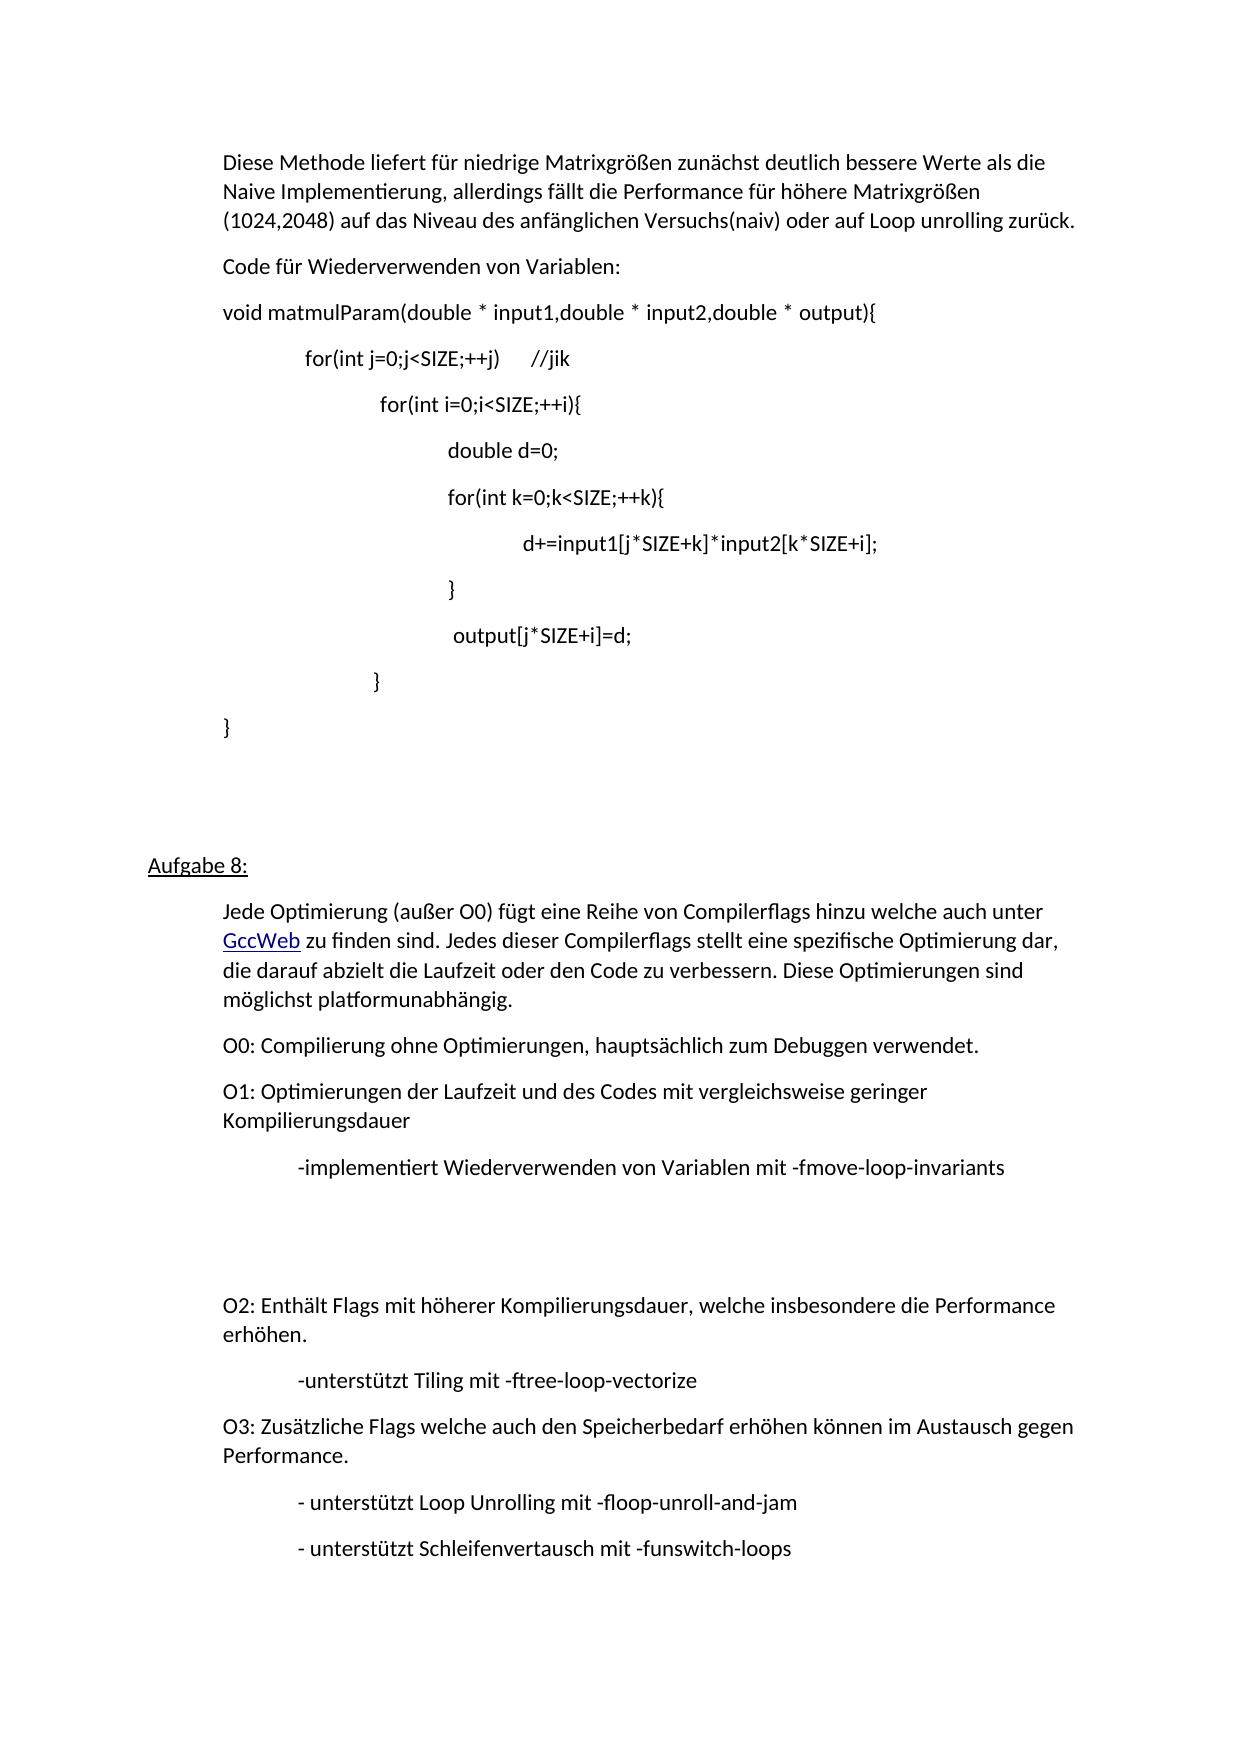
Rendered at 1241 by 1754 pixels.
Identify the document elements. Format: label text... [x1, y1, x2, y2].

text } [298, 667, 1093, 695]
text output[j*SIZE+i]=d; [298, 621, 1093, 649]
text for(int j=0;j<SIZE;++j) //jik [223, 344, 1093, 372]
text void matmulParam(double * input1,double * input2,double * output){ [223, 298, 1093, 326]
text Aufgabe 8: [148, 851, 1093, 879]
text O3: Zusätzliche Flags welche auch den Speicherbedarf erhöhen können im Austausch gegen Performance. [223, 1412, 1093, 1469]
text } [223, 713, 1093, 741]
text - unterstützt Loop Unrolling mit -floop-unroll-and-jam [223, 1488, 1093, 1516]
text for(int k=0;k<SIZE;++k){ [298, 483, 1093, 511]
text O1: Optimierungen der Laufzeit und des Codes mit vergleichsweise geringer Kompilierungsdauer [223, 1077, 1093, 1134]
text - unterstützt Schleifenvertausch mit -funswitch-loops [223, 1534, 1093, 1562]
text O2: Enthält Flags mit höherer Kompilierungsdauer, welche insbesondere die Performance erhöhen. [223, 1291, 1093, 1348]
text -implementiert Wiederverwenden von Variablen mit -fmove-loop-invariants [223, 1153, 1093, 1181]
text for(int i=0;i<SIZE;++i){ [298, 391, 1093, 418]
text -unterstützt Tiling mit -ftree-loop-vectorize [223, 1366, 1093, 1394]
text Diese Methode liefert für niedrige Matrixgrößen zunächst deutlich bessere Werte als die Naive Implementierung, allerdings fällt die Performance für höhere Matrixgrößen (1024,2048) auf das Niveau des anfänglichen Versuchs(naiv) oder auf Loop unrolling zurück. [223, 148, 1093, 234]
text Code für Wiederverwenden von Variablen: [223, 252, 1093, 280]
text } [298, 575, 1093, 603]
text double d=0; [298, 437, 1093, 464]
text O0: Compilierung ohne Optimierungen, hauptsächlich zum Debuggen verwendet. [223, 1031, 1093, 1059]
text Jede Optimierung (außer O0) fügt eine Reihe von Compilerflags hinzu welche auch unter GccWeb zu finden sind. Jedes dieser Compilerflags stellt eine spezifische Optimierung dar, die darauf abzielt die Laufzeit oder den Code zu verbessern. Diese Optimierungen sind möglichst platformunabhängig. [223, 897, 1093, 1013]
text d+=input1[j*SIZE+k]*input2[k*SIZE+i]; [298, 529, 1093, 557]
